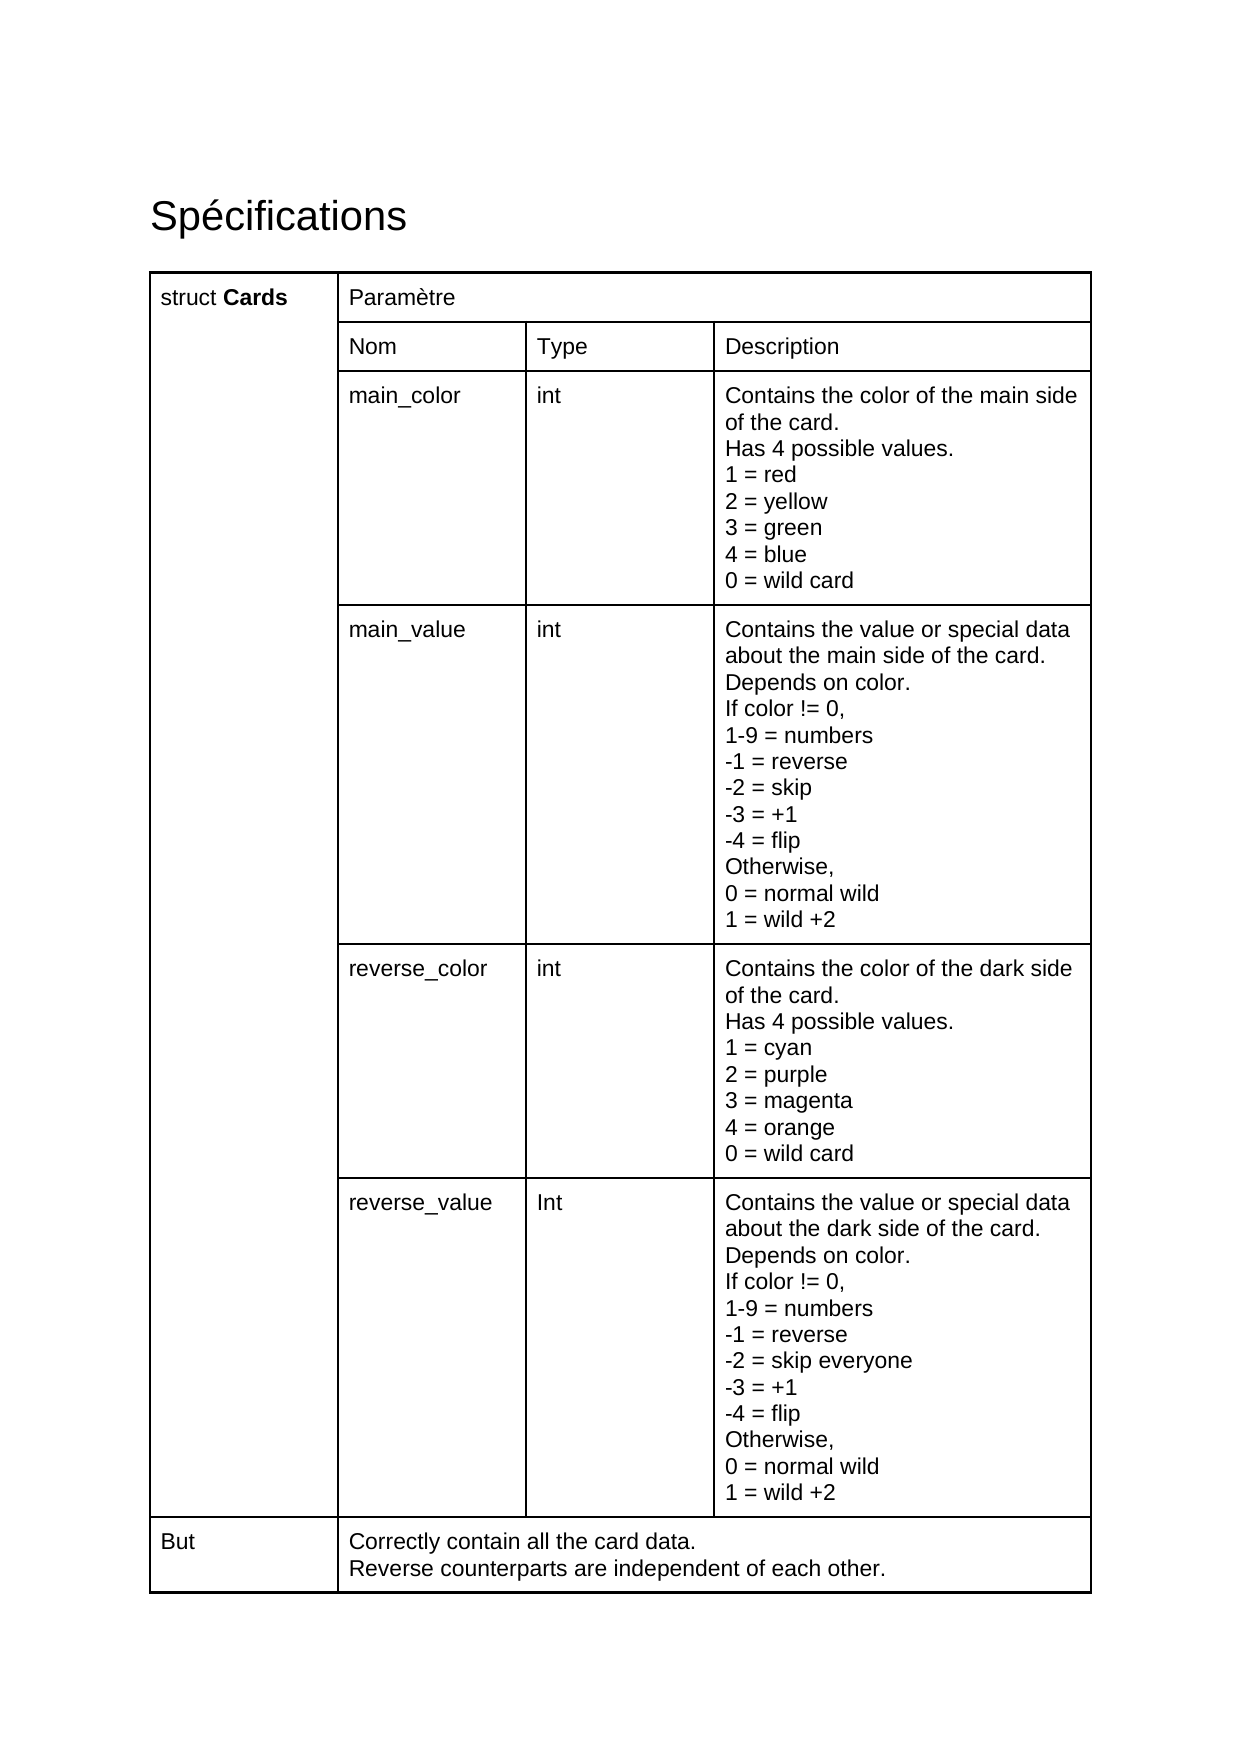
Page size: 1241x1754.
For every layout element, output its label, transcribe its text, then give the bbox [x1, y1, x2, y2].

table_cell Contains the value or special data about the main side of the card. Depends on color. If color != 0, 1-9 = numbers -1 = reverse -2 = skip -3 = +1 -4 = flip Otherwise, 0 = normal wild 1 = wild +2 [715, 606, 1090, 943]
table_cell Type [527, 323, 713, 370]
table_header struct Cards [151, 274, 337, 1516]
table_cell main_value [339, 606, 525, 943]
table_cell int [527, 945, 713, 1177]
table_cell Contains the value or special data about the dark side of the card. Depends on color. If color != 0, 1-9 = numbers -1 = reverse -2 = skip everyone -3 = +1 -4 = flip Otherwise, 0 = normal wild 1 = wild +2 [715, 1179, 1090, 1516]
table_cell int [527, 372, 713, 604]
table_cell reverse_value [339, 1179, 525, 1516]
table_cell reverse_color [339, 945, 525, 1177]
table_cell But [151, 1518, 337, 1591]
table_cell Contains the color of the main side of the card. Has 4 possible values. 1 = red 2 = yellow 3 = green 4 = blue 0 = wild card [715, 372, 1090, 604]
table_cell Nom [339, 323, 525, 370]
table_header Paramètre [339, 274, 1090, 321]
table_cell Contains the color of the dark side of the card. Has 4 possible values. 1 = cyan 2 = purple 3 = magenta 4 = orange 0 = wild card [715, 945, 1090, 1177]
subtitle Spécifications [150, 192, 1090, 239]
table_cell int [527, 606, 713, 943]
table_cell Description [715, 323, 1090, 370]
table_cell Int [527, 1179, 713, 1516]
table_cell main_color [339, 372, 525, 604]
table_cell Correctly contain all the card data. Reverse counterparts are independent of each other. [339, 1518, 1090, 1591]
